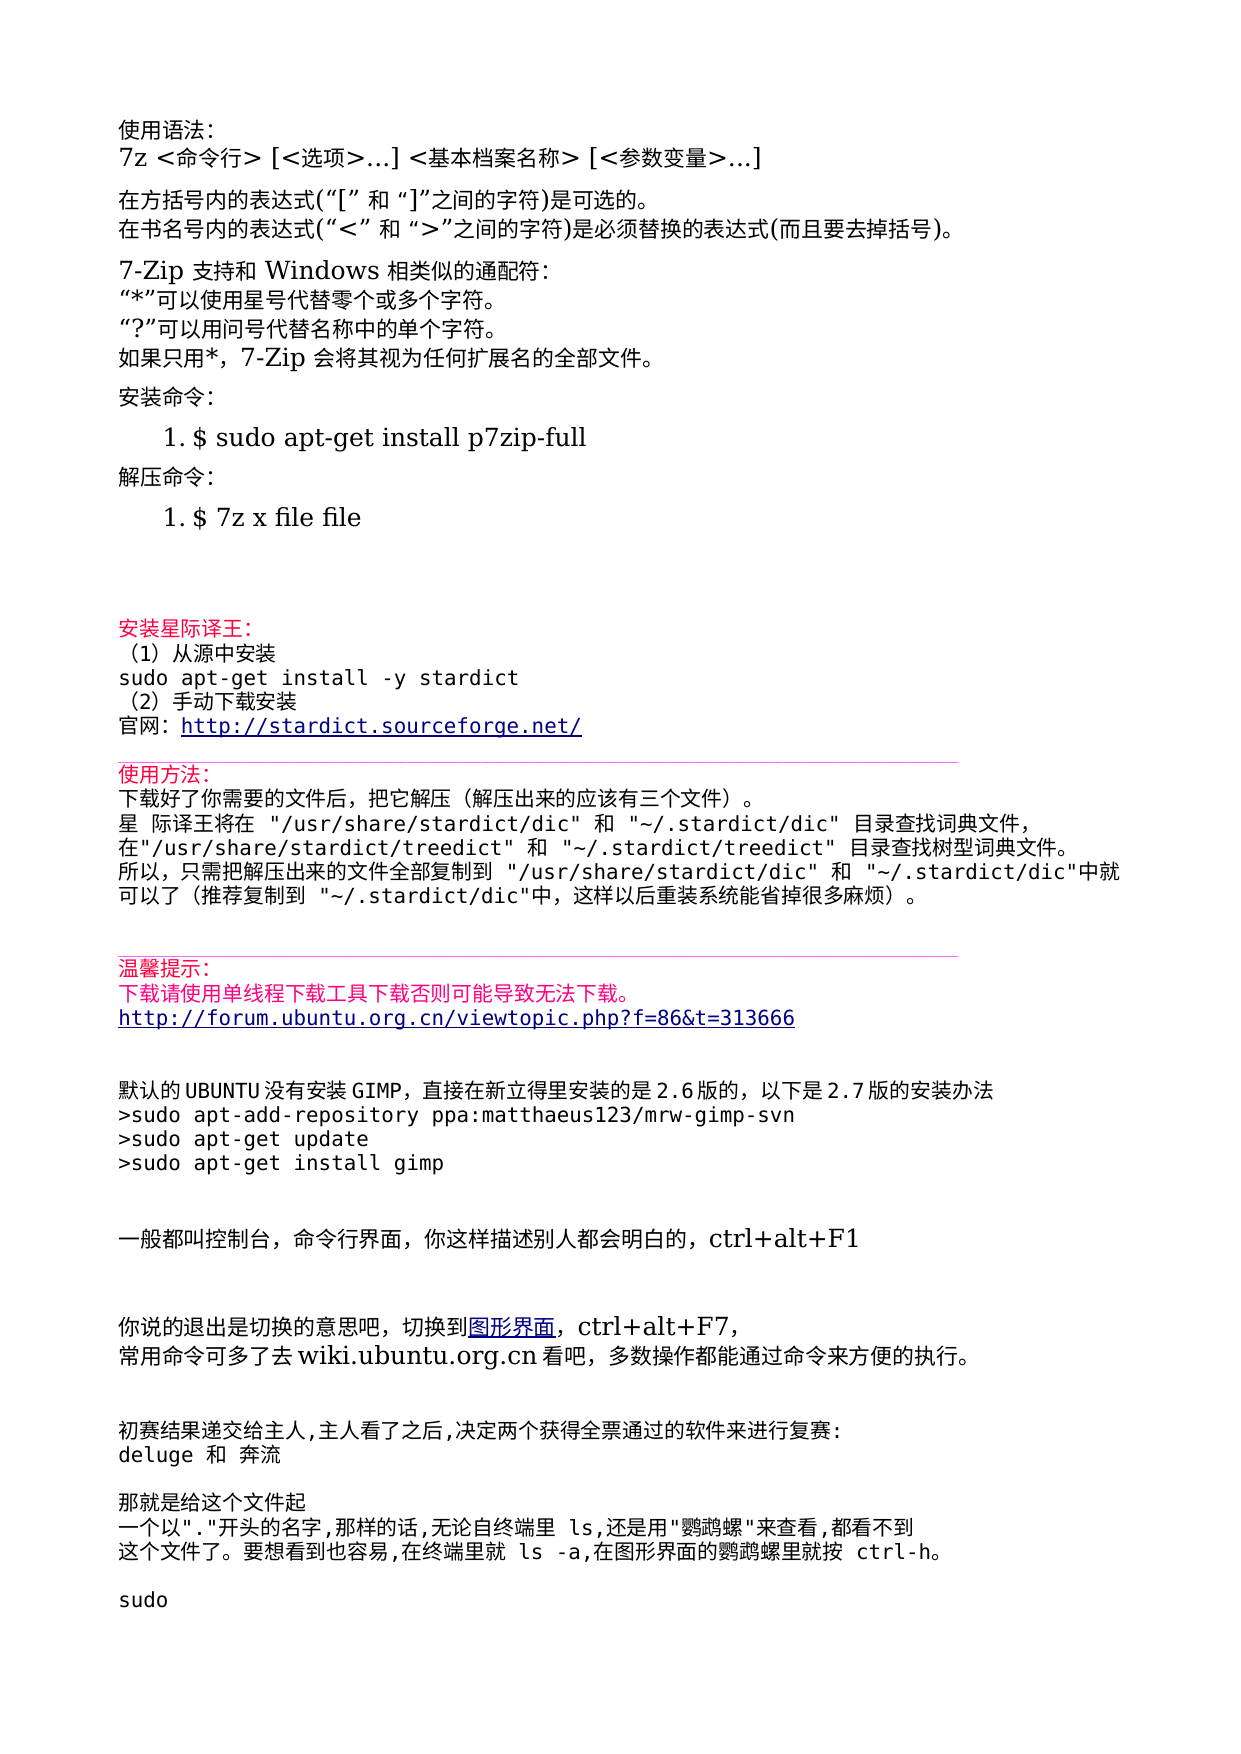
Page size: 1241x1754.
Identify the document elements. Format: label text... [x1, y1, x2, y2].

text 解压命令： [118, 465, 1122, 491]
text sudo [118, 1588, 1122, 1613]
text 初赛结果递交给主人,主人看了之后,决定两个获得全票通过的软件来进行复赛: [118, 1419, 1122, 1443]
text 在方括号内的表达式(“[” 和 “]”之间的字符)是可选的。 在书名号内的表达式(“<” 和 “>”之间的字符)是必须替换的表达式(而且要去掉括号)。 [118, 185, 1122, 244]
text 一个以"."开头的名字,那样的话,无论自终端里 ls,还是用"鹦鹉螺"来查看,都看不到 [118, 1516, 1122, 1540]
text http://forum.ubuntu.org.cn/viewtopic.php?f=86&t=313666 [118, 1006, 1122, 1030]
text 使用语法： 7z <命令行> [<选项>...] <基本档案名称> [<参数变量>...] [118, 118, 1122, 173]
text 那就是给这个文件起 [118, 1491, 1122, 1516]
text 安装星际译王： （1）从源中安装 sudo apt-get install -y stardict （2）手动下载安装 官网：http://stardict.sourceforge.net/ ___________________________________________________________________ 使用方法： 下载好了你需要的文件后，把它解压（解压出来的应该有三个文件）。 星 际译王将在 "/usr/share/stardict/dic" 和 "~/.stardict/dic" 目录查找词典文件，在"/usr/share/stardict/treedict" 和 "~/.stardict/treedict" 目录查找树型词典文件。 所以，只需把解压出来的文件全部复制到 "/usr/share/stardict/dic" 和 "~/.stardict/dic"中就可以了（推荐复制到 "~/.stardict/dic"中，这样以后重装系统能省掉很多麻烦）。 ___________________________________________________________________ 温馨提示： 下载请使用单线程下载工具下载否则可能导致无法下载。 [118, 617, 1122, 1006]
text 安装命令： [118, 385, 1122, 411]
list $ 7z x file file [162, 503, 1122, 532]
text 7-Zip 支持和 Windows 相类似的通配符： “*”可以使用星号代替零个或多个字符。 “?”可以用问号代替名称中的单个字符。 如果只用*，7-Zip 会将其视为任何扩展名的全部文件。 [118, 256, 1122, 373]
list $ sudo apt-get install p7zip-full [162, 423, 1122, 452]
text 一般都叫控制台，命令行界面，你这样描述别人都会明白的，ctrl+alt+F1 你说的退出是切换的意思吧，切换到图形界面，ctrl+alt+F7， 常用命令可多了去wiki.ubuntu.org.cn看吧，多数操作都能通过命令来方便的执行。 [118, 1224, 1122, 1370]
text 这个文件了。要想看到也容易,在终端里就 ls -a,在图形界面的鹦鹉螺里就按 ctrl-h。 [118, 1540, 1122, 1564]
text deluge 和 奔流 [118, 1443, 1122, 1467]
text 默认的UBUNTU没有安装GIMP，直接在新立得里安装的是2.6版的，以下是2.7版的安装办法 >sudo apt-add-repository ppa:matthaeus123/mrw-gimp-svn >sudo apt-get update >sudo apt-get install gimp [118, 1079, 1122, 1176]
